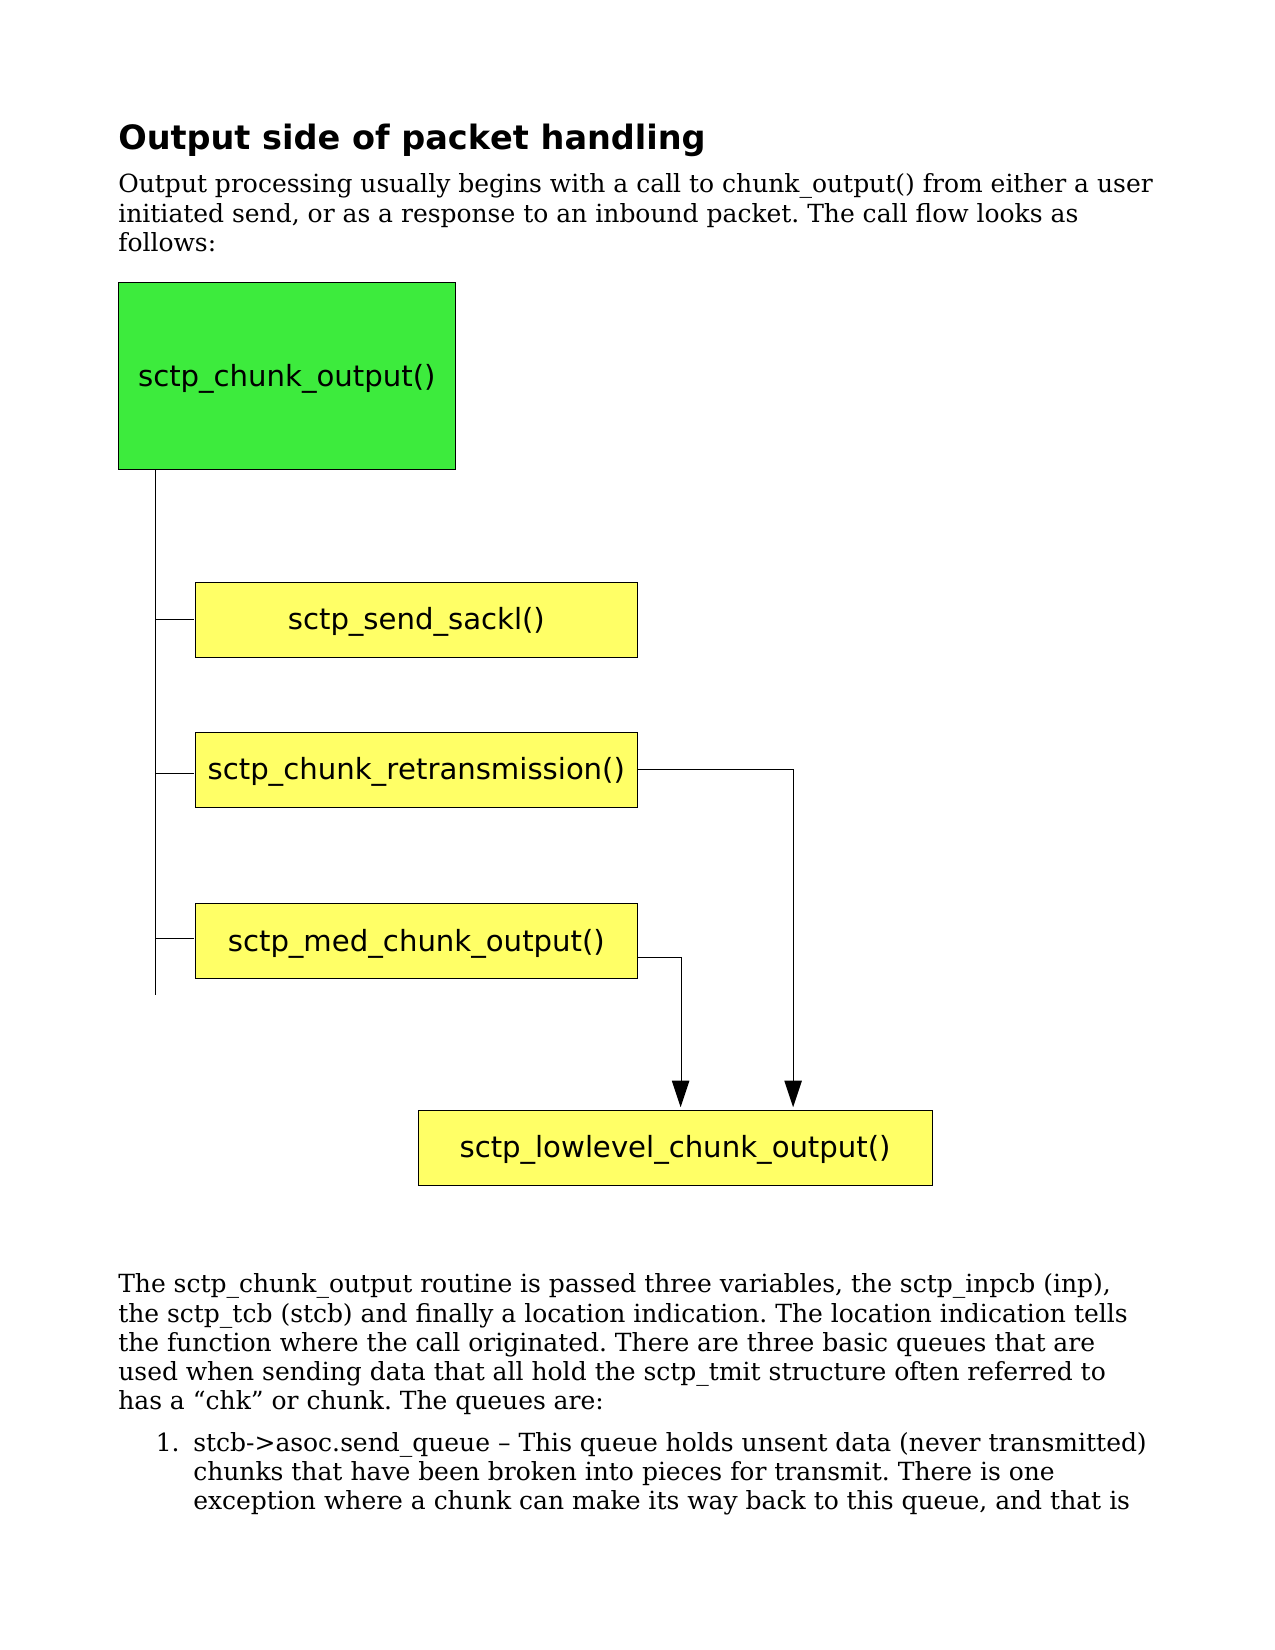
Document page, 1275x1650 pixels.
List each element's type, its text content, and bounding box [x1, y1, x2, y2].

text The sctp_chunk_output routine is passed three variables, the sctp_inpcb (inp), the sctp_tcb (stcb) and finally a location indication. The location indication tells the function where the call originated. There are three basic queues that are used when sending data that all hold the sctp_tmit structure often referred to has a “chk” or chunk. The queues are: [118, 1270, 1157, 1416]
text Output processing usually begins with a call to chunk_output() from either a user initiated send, or as a response to an inbound packet. The call flow looks as follows: [118, 170, 1157, 257]
subtitle Output side of packet handling [118, 118, 1157, 157]
list stcb->asoc.send_queue – This queue holds unsent data (never transmitted) chunks that have been broken into pieces for transmit. There is one exception where a chunk can make its way back to this queue, and that is [156, 1428, 1157, 1516]
